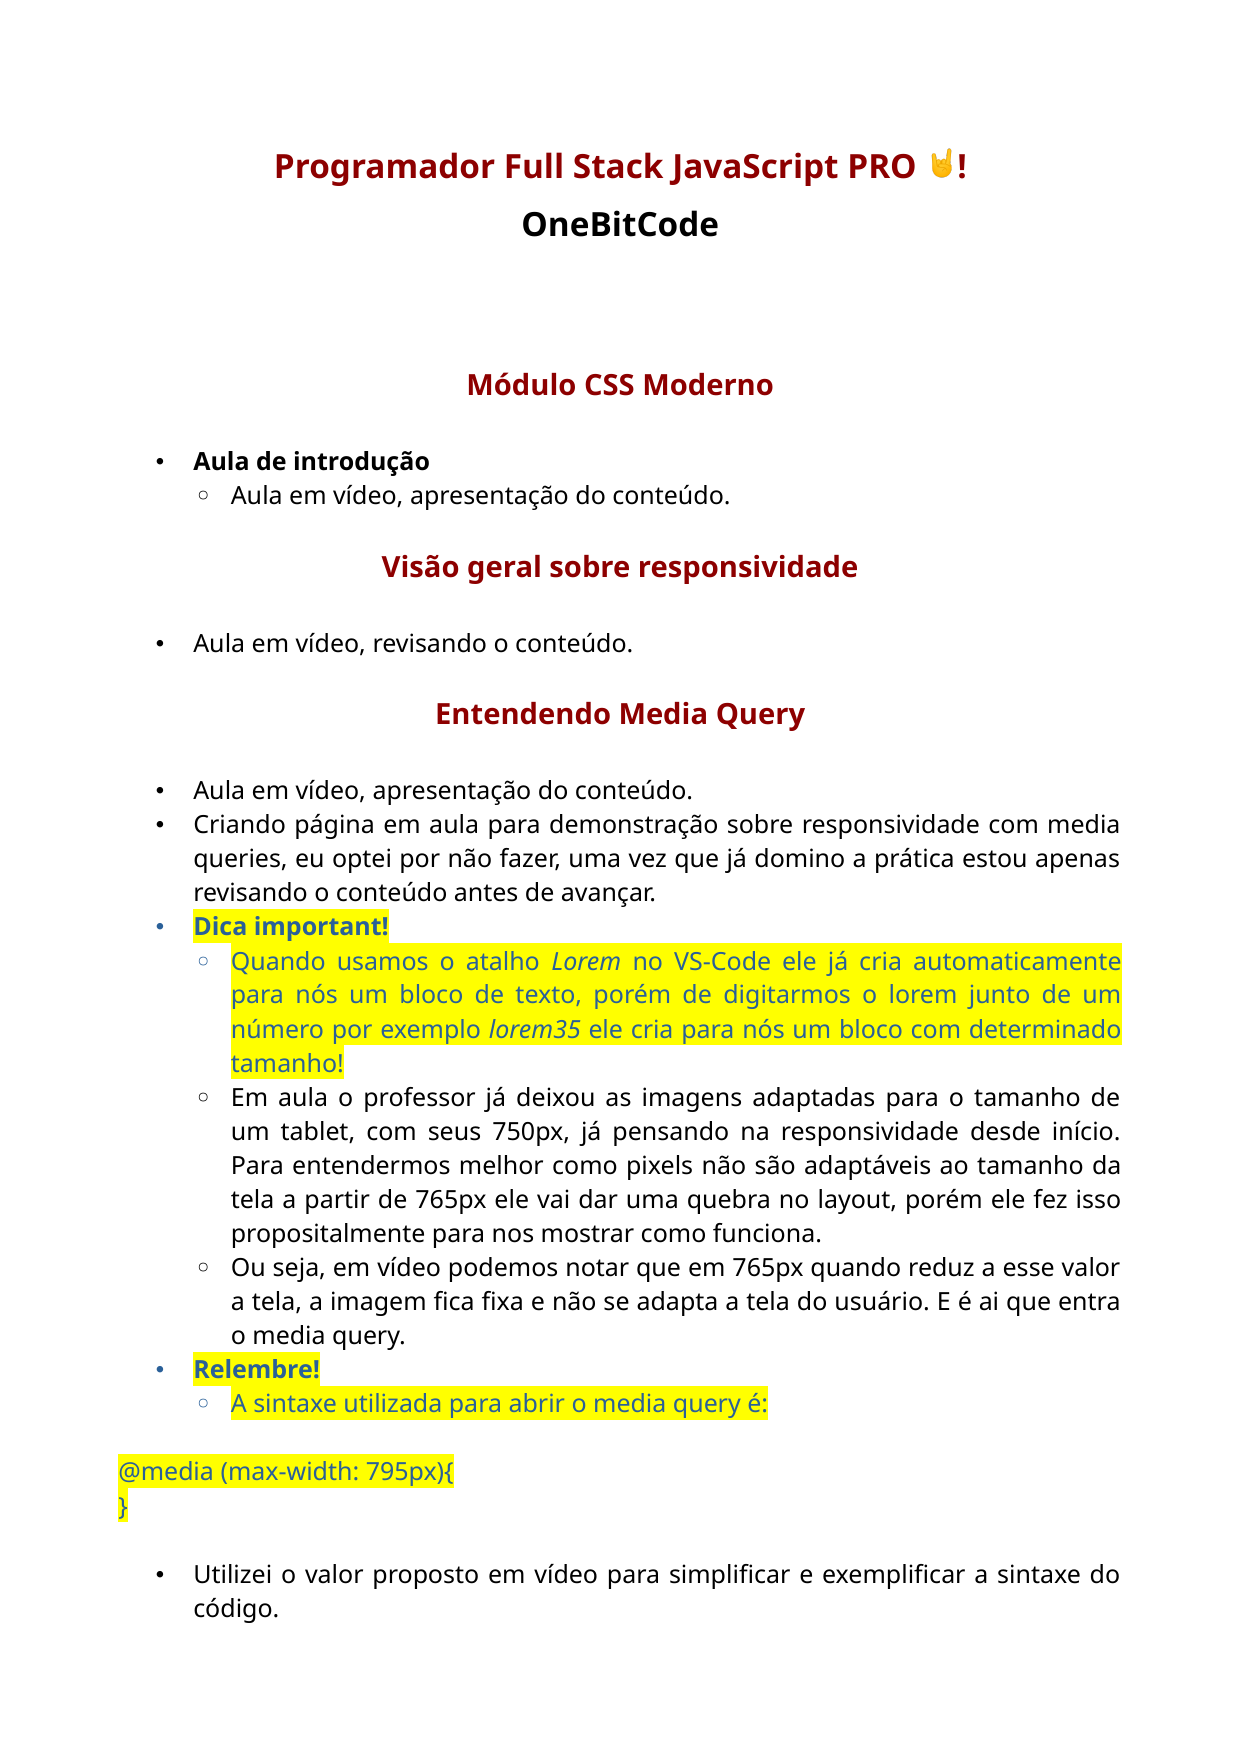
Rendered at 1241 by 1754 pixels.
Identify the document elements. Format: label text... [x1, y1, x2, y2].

text @media (max-width: 795px){ [118, 1454, 1122, 1488]
list A sintaxe utilizada para abrir o media query é: [193, 1386, 1122, 1420]
text Visão geral sobre responsividade [118, 546, 1122, 586]
list Relembre! [156, 1352, 1122, 1386]
list Aula em vídeo, revisando o conteúdo. [156, 625, 1122, 659]
list Dica important! [156, 909, 1122, 943]
list Em aula o professor já deixou as imagens adaptadas para o tamanho de um tablet, com seus 750px, já pensando na responsividade desde início. Para entendermos melhor como pixels não são adaptáveis ao tamanho da tela a partir de 765px ele vai dar uma quebra no layout, porém ele fez isso propositalmente para nos mostrar como funciona. [193, 1079, 1122, 1250]
text Módulo CSS Moderno [118, 364, 1122, 404]
list Utilizei o valor proposto em vídeo para simplificar e exemplificar a sintaxe do código. [156, 1556, 1122, 1624]
picture [925, 147, 958, 179]
list Aula em vídeo, apresentação do conteúdo. [156, 773, 1122, 807]
list Criando página em aula para demonstração sobre responsividade com media queries, eu optei por não fazer, uma vez que já domino a prática estou apenas revisando o conteúdo antes de avançar. [156, 807, 1122, 909]
list Quando usamos o atalho Lorem no VS-Code ele já cria automaticamente para nós um bloco de texto, porém de digitarmos o lorem junto de um número por exemplo lorem35 ele cria para nós um bloco com determinado tamanho! [193, 943, 1122, 1079]
list Aula de introdução [156, 444, 1122, 478]
list Aula em vídeo, apresentação do conteúdo. [193, 478, 1122, 512]
text } [118, 1488, 1122, 1522]
text Entendendo Media Query [118, 693, 1122, 733]
list Ou seja, em vídeo podemos notar que em 765px quando reduz a esse valor a tela, a imagem fica fixa e não se adapta a tela do usuário. E é ai que entra o media query. [193, 1250, 1122, 1352]
